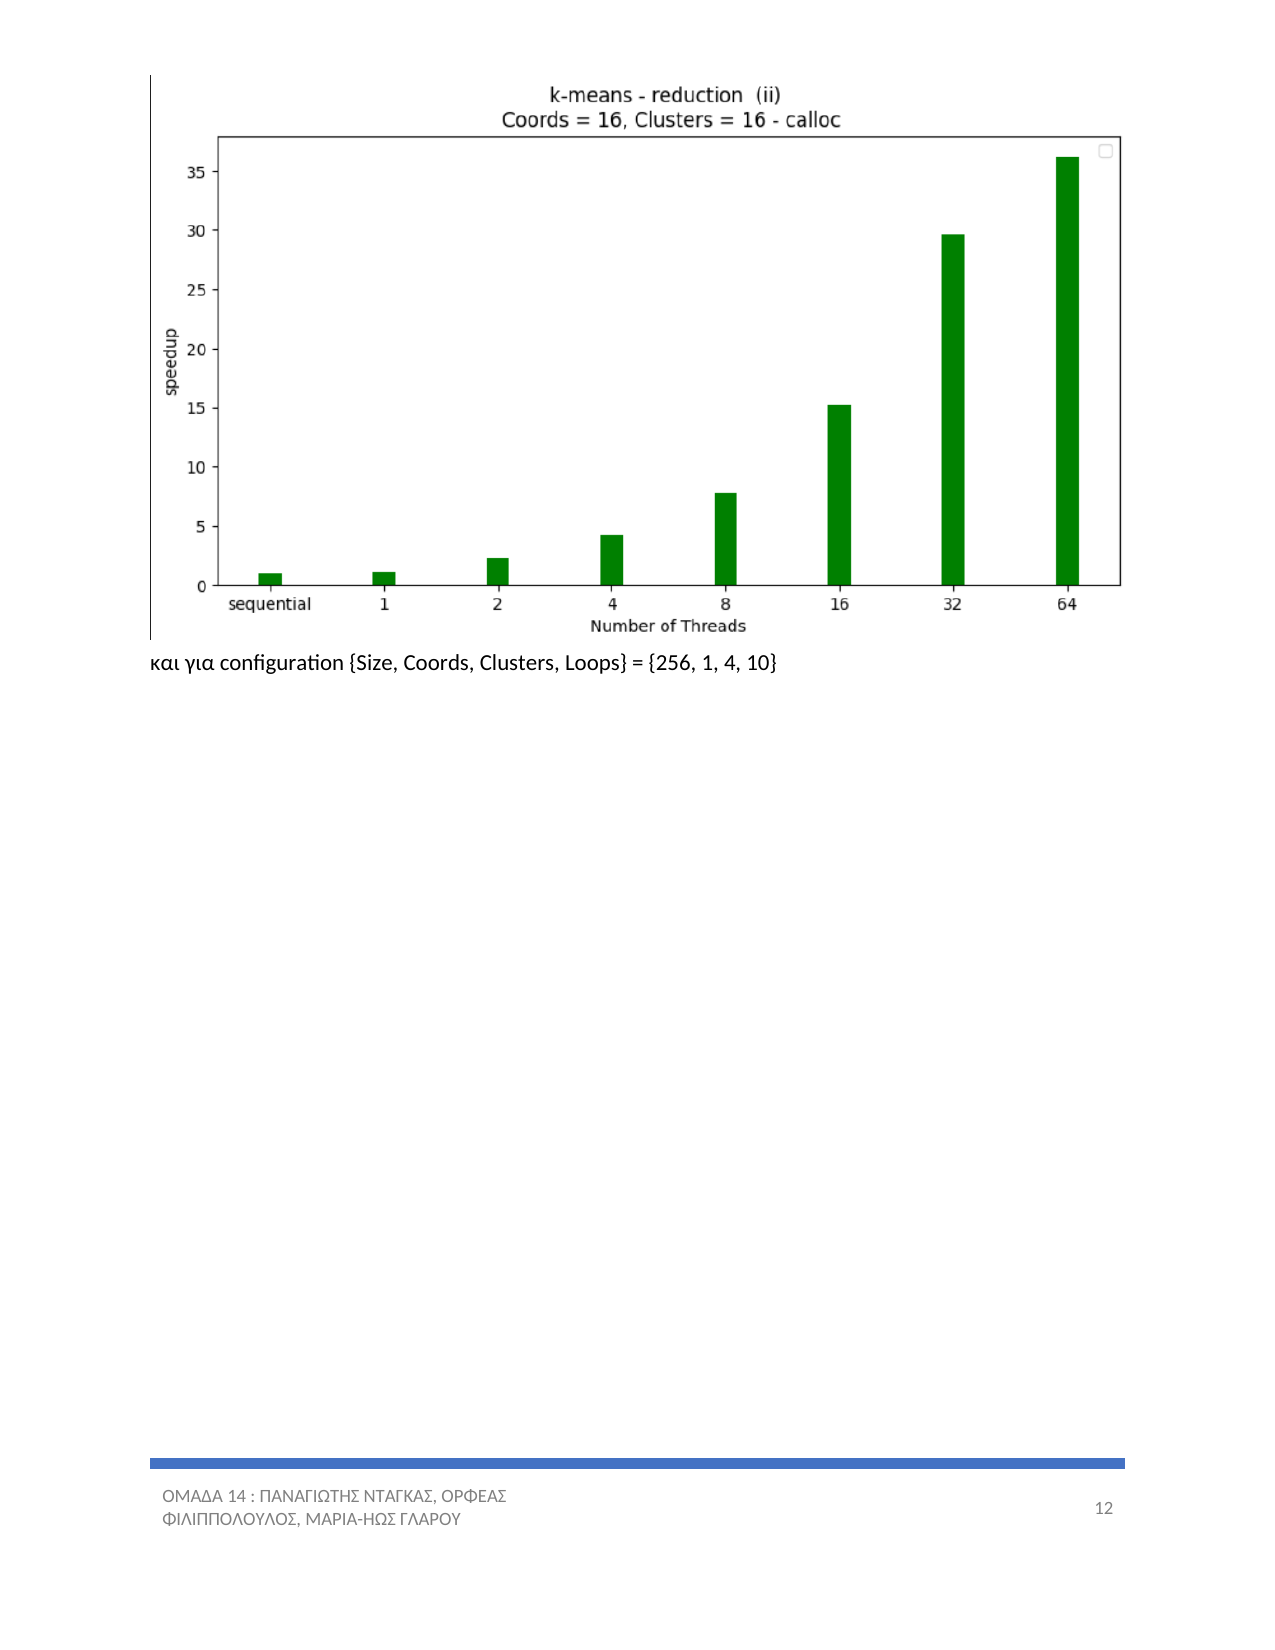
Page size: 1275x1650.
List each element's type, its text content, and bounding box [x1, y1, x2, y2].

text και για configuration {Size, Coords, Clusters, Loops} = {256, 1, 4, 10} [150, 648, 1125, 677]
